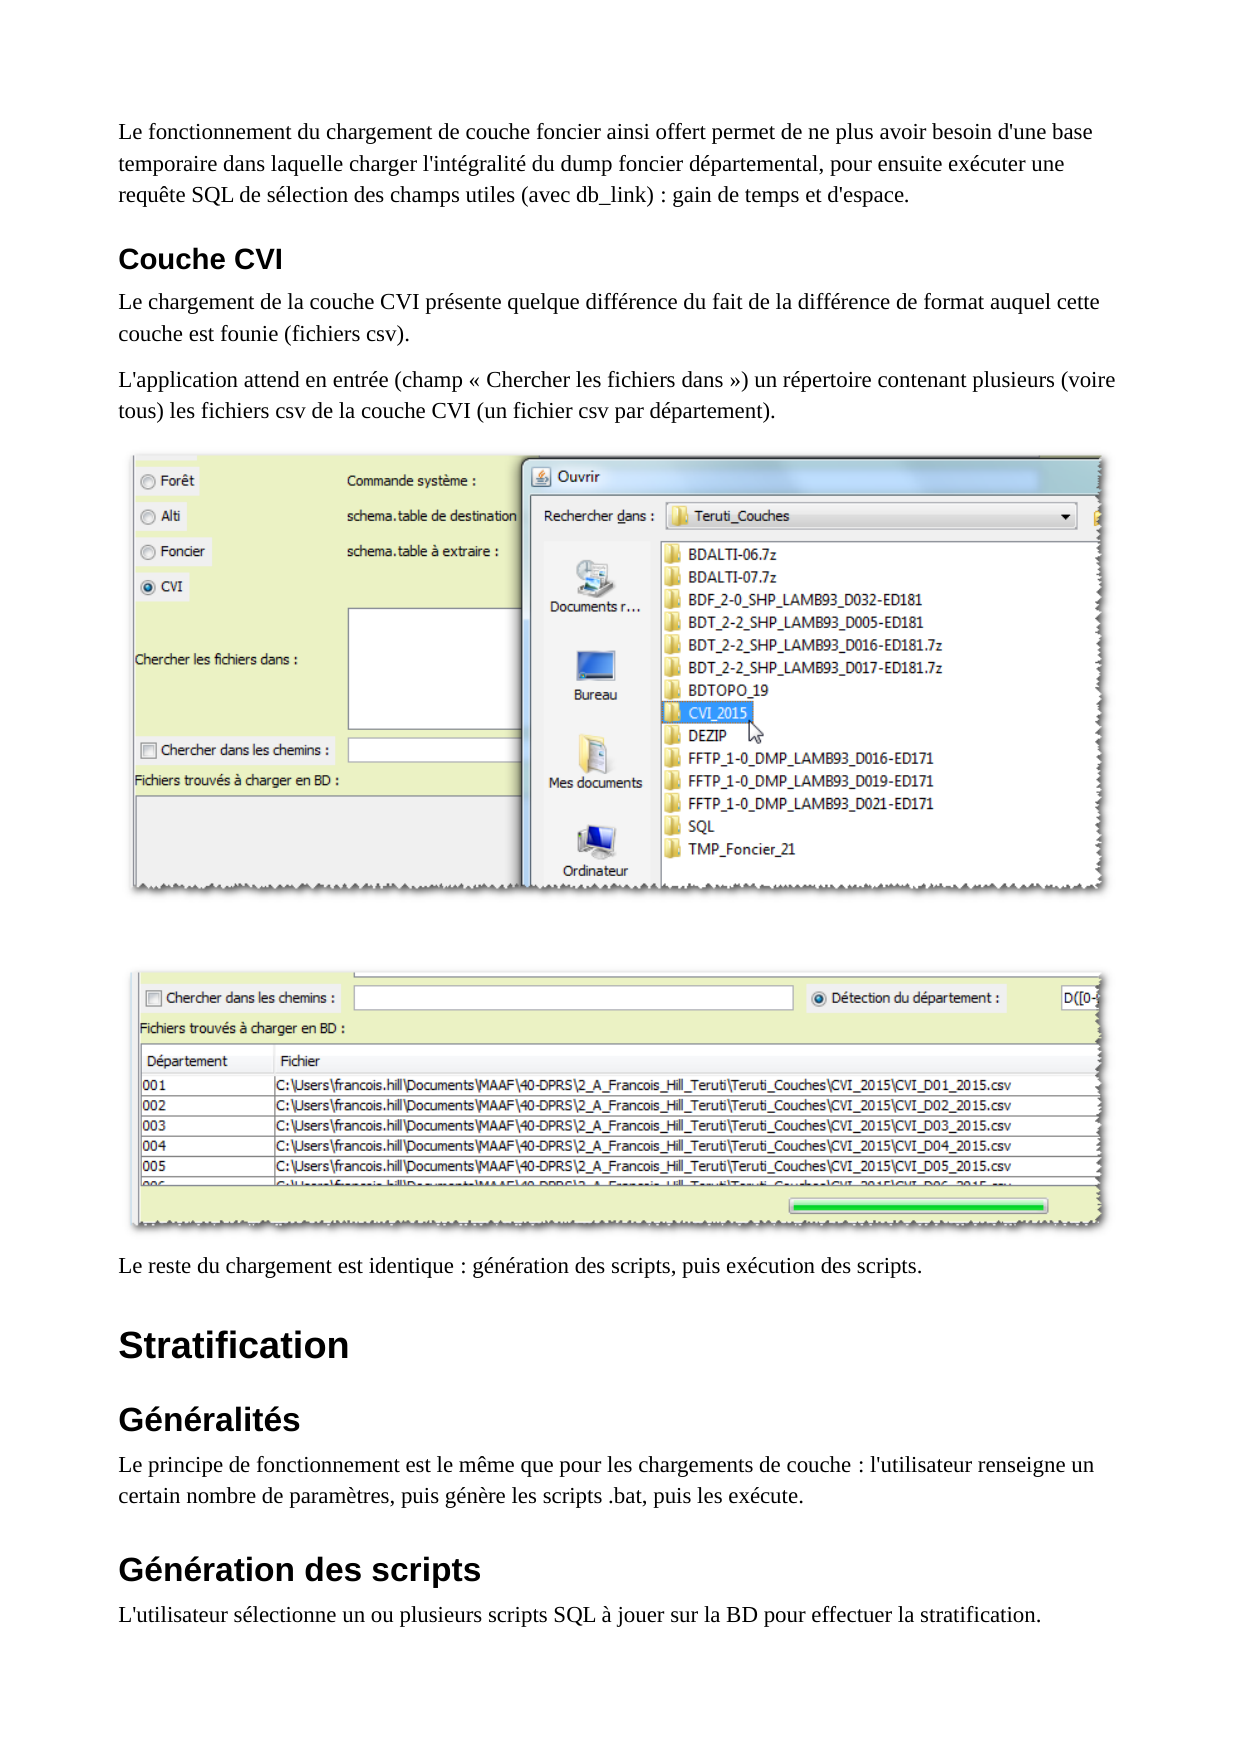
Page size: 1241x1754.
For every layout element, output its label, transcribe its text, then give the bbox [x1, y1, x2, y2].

text Le fonctionnement du chargement de couche foncier ainsi offert permet de ne plus avoir besoin d'une base temporaire dans laquelle charger l'intégralité du dump foncier départemental, pour ensuite exécuter une requête SQL de sélection des champs utiles (avec db_link) : gain de temps et d'espace. [118, 118, 1122, 208]
subtitle Stratification [118, 1323, 1122, 1366]
text Le chargement de la couche CVI présente quelque différence du fait de la différence de format auquel cette couche est founie (fichiers csv). [118, 288, 1122, 346]
subtitle Généralités [118, 1400, 1122, 1438]
picture [118, 443, 1123, 910]
subtitle Couche CVI [118, 242, 1122, 276]
subtitle Génération des scripts [118, 1549, 1122, 1588]
text L'application attend en entrée (champ « Chercher les fichiers dans ») un répertoire contenant plusieurs (voire tous) les fichiers csv de la couche CVI (un fichier csv par département). [118, 366, 1122, 424]
text Le reste du chargement est identique : génération des scripts, puis exécution des scripts. [118, 1247, 1122, 1278]
picture [118, 960, 1123, 1247]
text Le principe de fonctionnement est le même que pour les chargements de couche : l'utilisateur renseigne un certain nombre de paramètres, puis génère les scripts .bat, puis les exécute. [118, 1451, 1122, 1509]
text L'utilisateur sélectionne un ou plusieurs scripts SQL à jouer sur la BD pour effectuer la stratification. [118, 1601, 1122, 1627]
